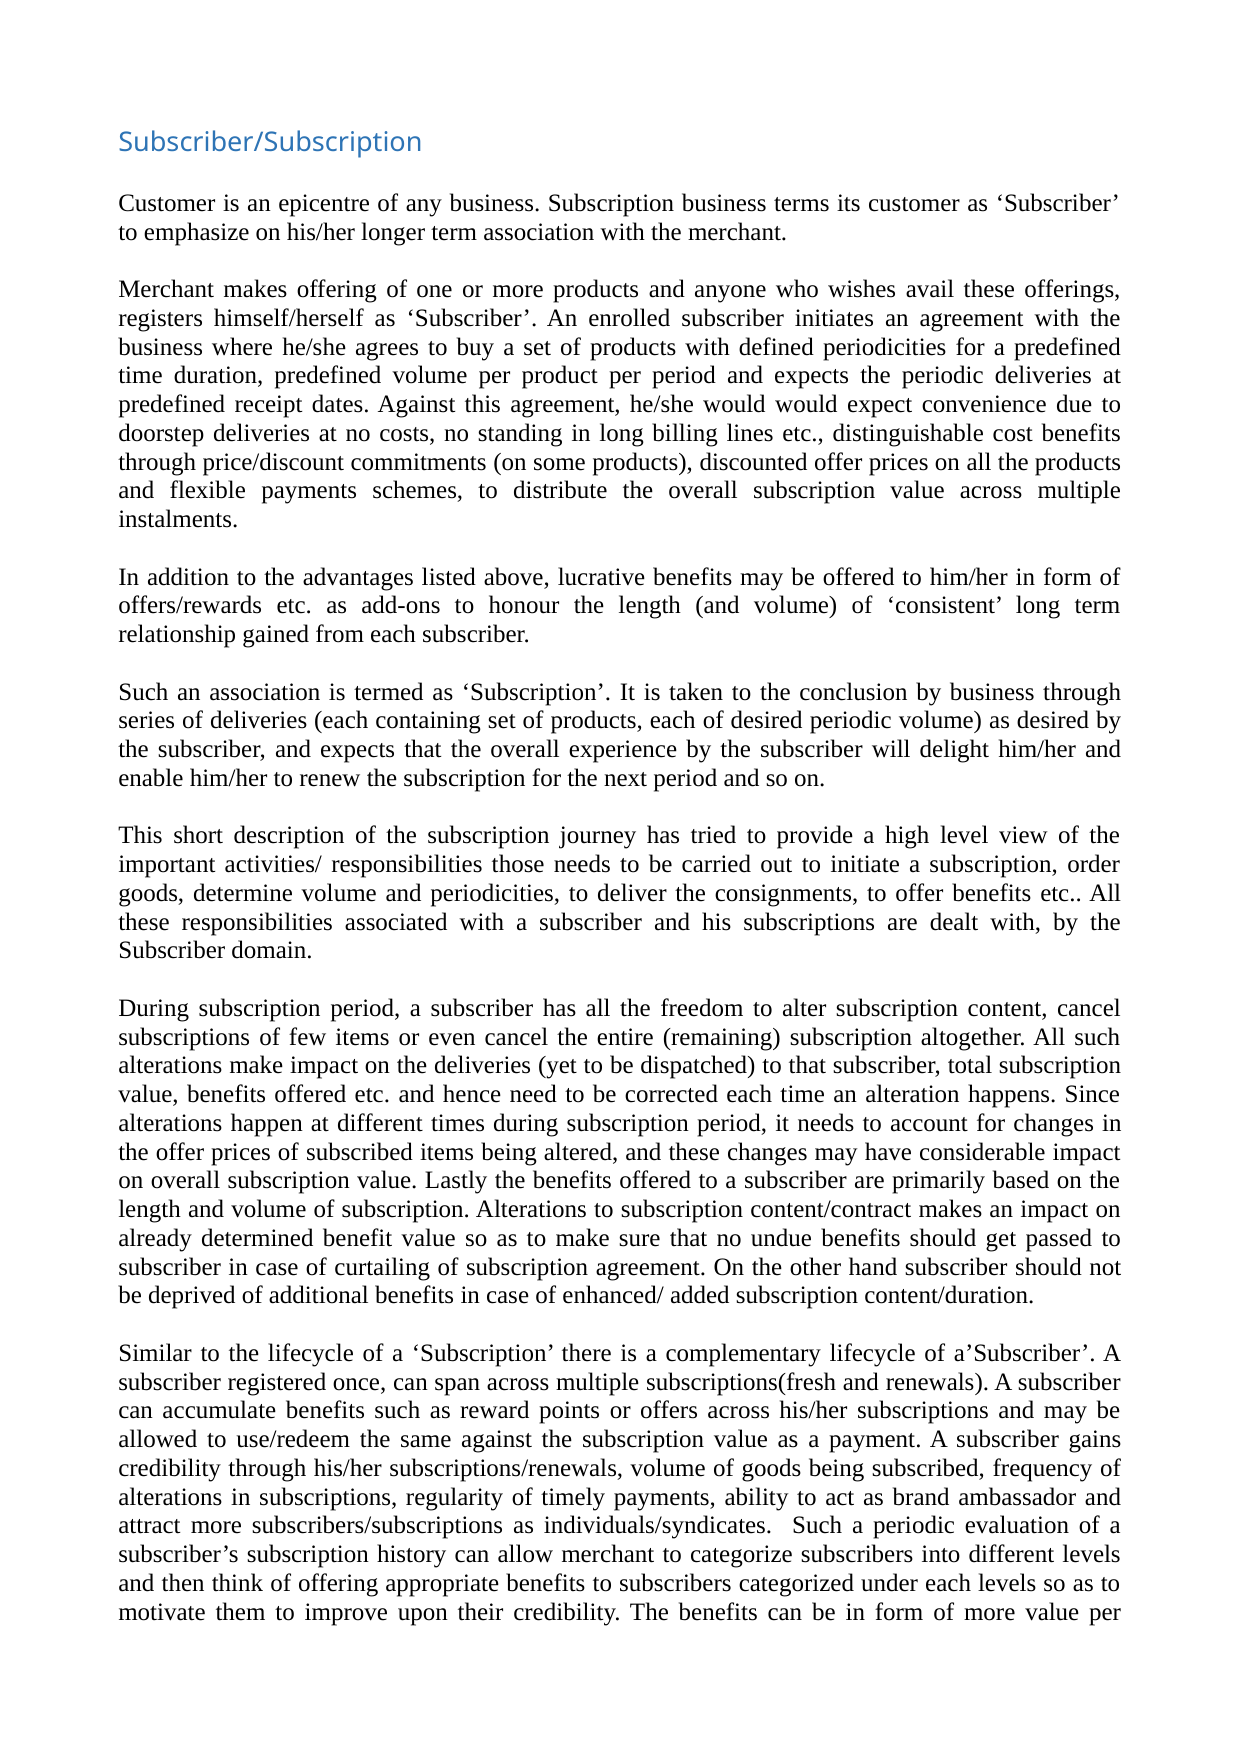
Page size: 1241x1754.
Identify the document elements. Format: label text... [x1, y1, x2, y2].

text Such an association is termed as ‘Subscription’. It is taken to the conclusion by business through series of deliveries (each containing set of products, each of desired periodic volume) as desired by the subscriber, and expects that the overall experience by the subscriber will delight him/her and enable him/her to renew the subscription for the next period and so on. [118, 677, 1122, 792]
text During subscription period, a subscriber has all the freedom to alter subscription content, cancel subscriptions of few items or even cancel the entire (remaining) subscription altogether. All such alterations make impact on the deliveries (yet to be dispatched) to that subscriber, total subscription value, benefits offered etc. and hence need to be corrected each time an alteration happens. Since alterations happen at different times during subscription period, it needs to account for changes in the offer prices of subscribed items being altered, and these changes may have considerable impact on overall subscription value. Lastly the benefits offered to a subscriber are primarily based on the length and volume of subscription. Alterations to subscription content/contract makes an impact on already determined benefit value so as to make sure that no undue benefits should get passed to subscriber in case of curtailing of subscription agreement. On the other hand subscriber should not be deprived of additional benefits in case of enhanced/ added subscription content/duration. [118, 993, 1122, 1309]
text Customer is an epicentre of any business. Subscription business terms its customer as ‘Subscriber’ to emphasize on his/her longer term association with the merchant. [118, 188, 1122, 245]
subtitle Subscriber/Subscription [118, 122, 1122, 159]
text Similar to the lifecycle of a ‘Subscription’ there is a complementary lifecycle of a’Subscriber’. A subscriber registered once, can span across multiple subscriptions(fresh and renewals). A subscriber can accumulate benefits such as reward points or offers across his/her subscriptions and may be allowed to use/redeem the same against the subscription value as a payment. A subscriber gains credibility through his/her subscriptions/renewals, volume of goods being subscribed, frequency of alterations in subscriptions, regularity of timely payments, ability to act as brand ambassador and attract more subscribers/subscriptions as individuals/syndicates. Such a periodic evaluation of a subscriber’s subscription history can allow merchant to categorize subscribers into different levels and then think of offering appropriate benefits to subscribers categorized under each levels so as to motivate them to improve upon their credibility. The benefits can be in form of more value per [118, 1338, 1122, 1625]
text In addition to the advantages listed above, lucrative benefits may be offered to him/her in form of offers/rewards etc. as add-ons to honour the length (and volume) of ‘consistent’ long term relationship gained from each subscriber. [118, 562, 1122, 648]
text Merchant makes offering of one or more products and anyone who wishes avail these offerings, registers himself/herself as ‘Subscriber’. An enrolled subscriber initiates an agreement with the business where he/she agrees to buy a set of products with defined periodicities for a predefined time duration, predefined volume per product per period and expects the periodic deliveries at predefined receipt dates. Against this agreement, he/she would would expect convenience due to doorstep deliveries at no costs, no standing in long billing lines etc., distinguishable cost benefits through price/discount commitments (on some products), discounted offer prices on all the products and flexible payments schemes, to distribute the overall subscription value across multiple instalments. [118, 274, 1122, 533]
text This short description of the subscription journey has tried to provide a high level view of the important activities/ responsibilities those needs to be carried out to initiate a subscription, order goods, determine volume and periodicities, to deliver the consignments, to offer benefits etc.. All these responsibilities associated with a subscriber and his subscriptions are dealt with, by the Subscriber domain. [118, 820, 1122, 964]
